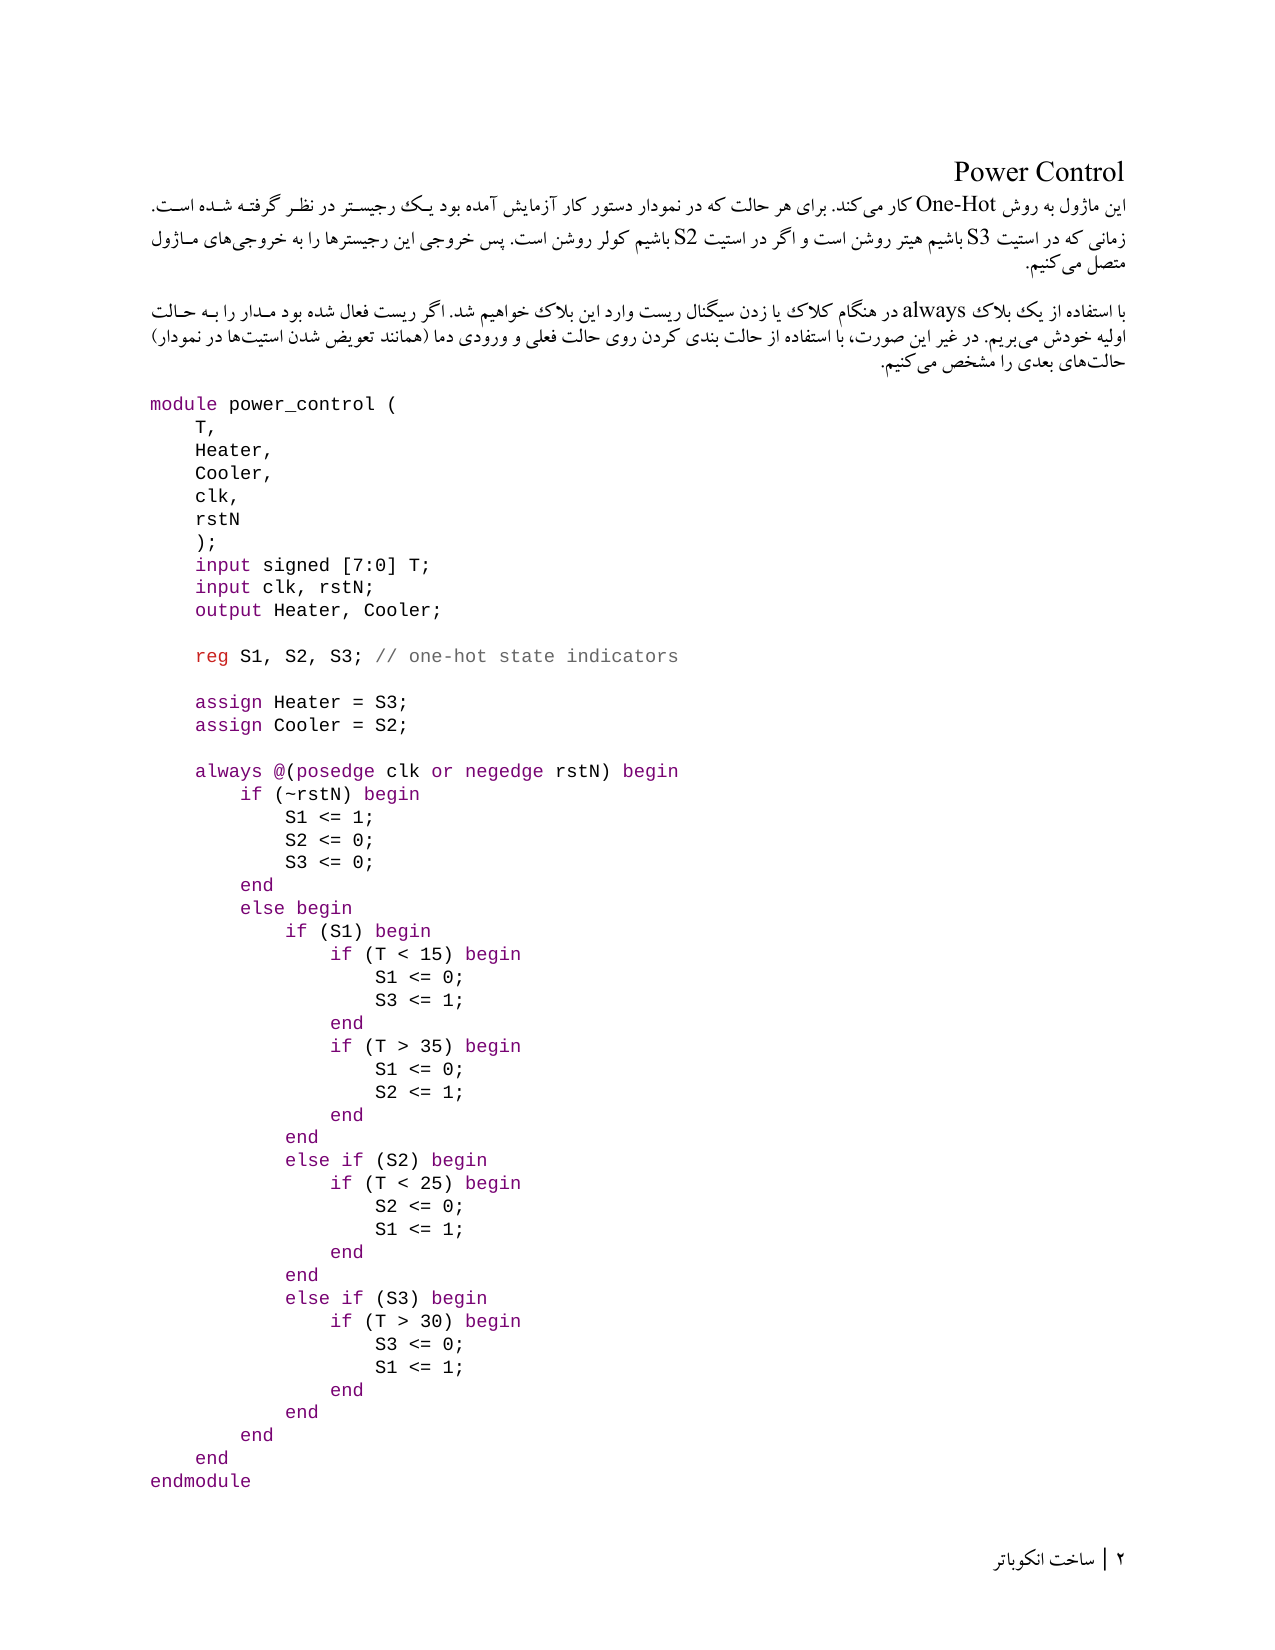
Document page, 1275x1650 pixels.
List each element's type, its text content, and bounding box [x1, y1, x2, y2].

text output Heater, Cooler; [150, 601, 1125, 622]
text end [150, 1403, 1125, 1424]
text Cooler, [150, 464, 1125, 485]
text input clk, rstN; [150, 578, 1125, 599]
text end [150, 1014, 1125, 1035]
text S1 <= 1; [150, 1357, 1125, 1379]
text end [150, 1449, 1125, 1470]
text end [150, 1243, 1125, 1264]
text assign Heater = S3; [150, 693, 1125, 714]
text rstN [150, 509, 1125, 531]
text end [150, 1380, 1125, 1402]
text endmodule [150, 1472, 1125, 1493]
text S1 <= 0; [150, 1059, 1125, 1081]
text ); [150, 532, 1125, 554]
text end [150, 1105, 1125, 1127]
text if (S1) begin [150, 922, 1125, 943]
text این ماژول به روش One-Hot کار می‌کند. برای هر حالت که در نمودار دستور کار آزمایش آمده بود یک رجیستر در نظر گرفته شده است. زمانی که در استیت S3 باشیم هیتر روشن است و اگر در استیت S2 باشیم کولر روشن است. پس خروجی این رجیسترها را به خروجی‌های ماژول متصل می‌کنیم. [150, 190, 1125, 278]
text assign Cooler = S2; [150, 716, 1125, 737]
text if (~rstN) begin [150, 784, 1125, 806]
text S1 <= 0; [150, 968, 1125, 989]
text T, [150, 418, 1125, 439]
text if (T < 15) begin [150, 945, 1125, 966]
subtitle Power Control [150, 154, 1125, 188]
text end [150, 1128, 1125, 1149]
text S1 <= 1; [150, 1220, 1125, 1241]
text S2 <= 0; [150, 830, 1125, 852]
text if (T > 35) begin [150, 1037, 1125, 1058]
text if (T < 25) begin [150, 1174, 1125, 1195]
text S2 <= 0; [150, 1197, 1125, 1218]
text module power_control ( [150, 395, 1125, 416]
text S3 <= 1; [150, 991, 1125, 1012]
text input signed [7:0] T; [150, 555, 1125, 577]
text else if (S2) begin [150, 1151, 1125, 1172]
text S2 <= 1; [150, 1082, 1125, 1104]
text end [150, 1266, 1125, 1287]
text clk, [150, 487, 1125, 508]
text end [150, 1426, 1125, 1447]
text else begin [150, 899, 1125, 920]
text end [150, 876, 1125, 897]
text S1 <= 1; [150, 807, 1125, 829]
text Heater, [150, 441, 1125, 462]
text if (T > 30) begin [150, 1312, 1125, 1333]
text S3 <= 0; [150, 1334, 1125, 1356]
text reg S1, S2, S3; // one-hot state indicators [150, 647, 1125, 668]
text always @(posedge clk or negedge rstN) begin [150, 762, 1125, 783]
text else if (S3) begin [150, 1289, 1125, 1310]
text با استفاده از یک بلاک always در هنگام کلاک یا زدن سیگنال ریست وارد این بلاک خواهیم شد. اگر ریست فعال شده بود مدار را به حالت اولیه خودش می‌بریم. در غیر این صورت، با استفاده از حالت بندی کردن روی حالت فعلی و ورودی دما (همانند تعویض شدن استیت‌ها در نمودار) حالت‌های بعدی را مشخص می‌کنیم. [150, 296, 1125, 376]
text S3 <= 0; [150, 853, 1125, 874]
